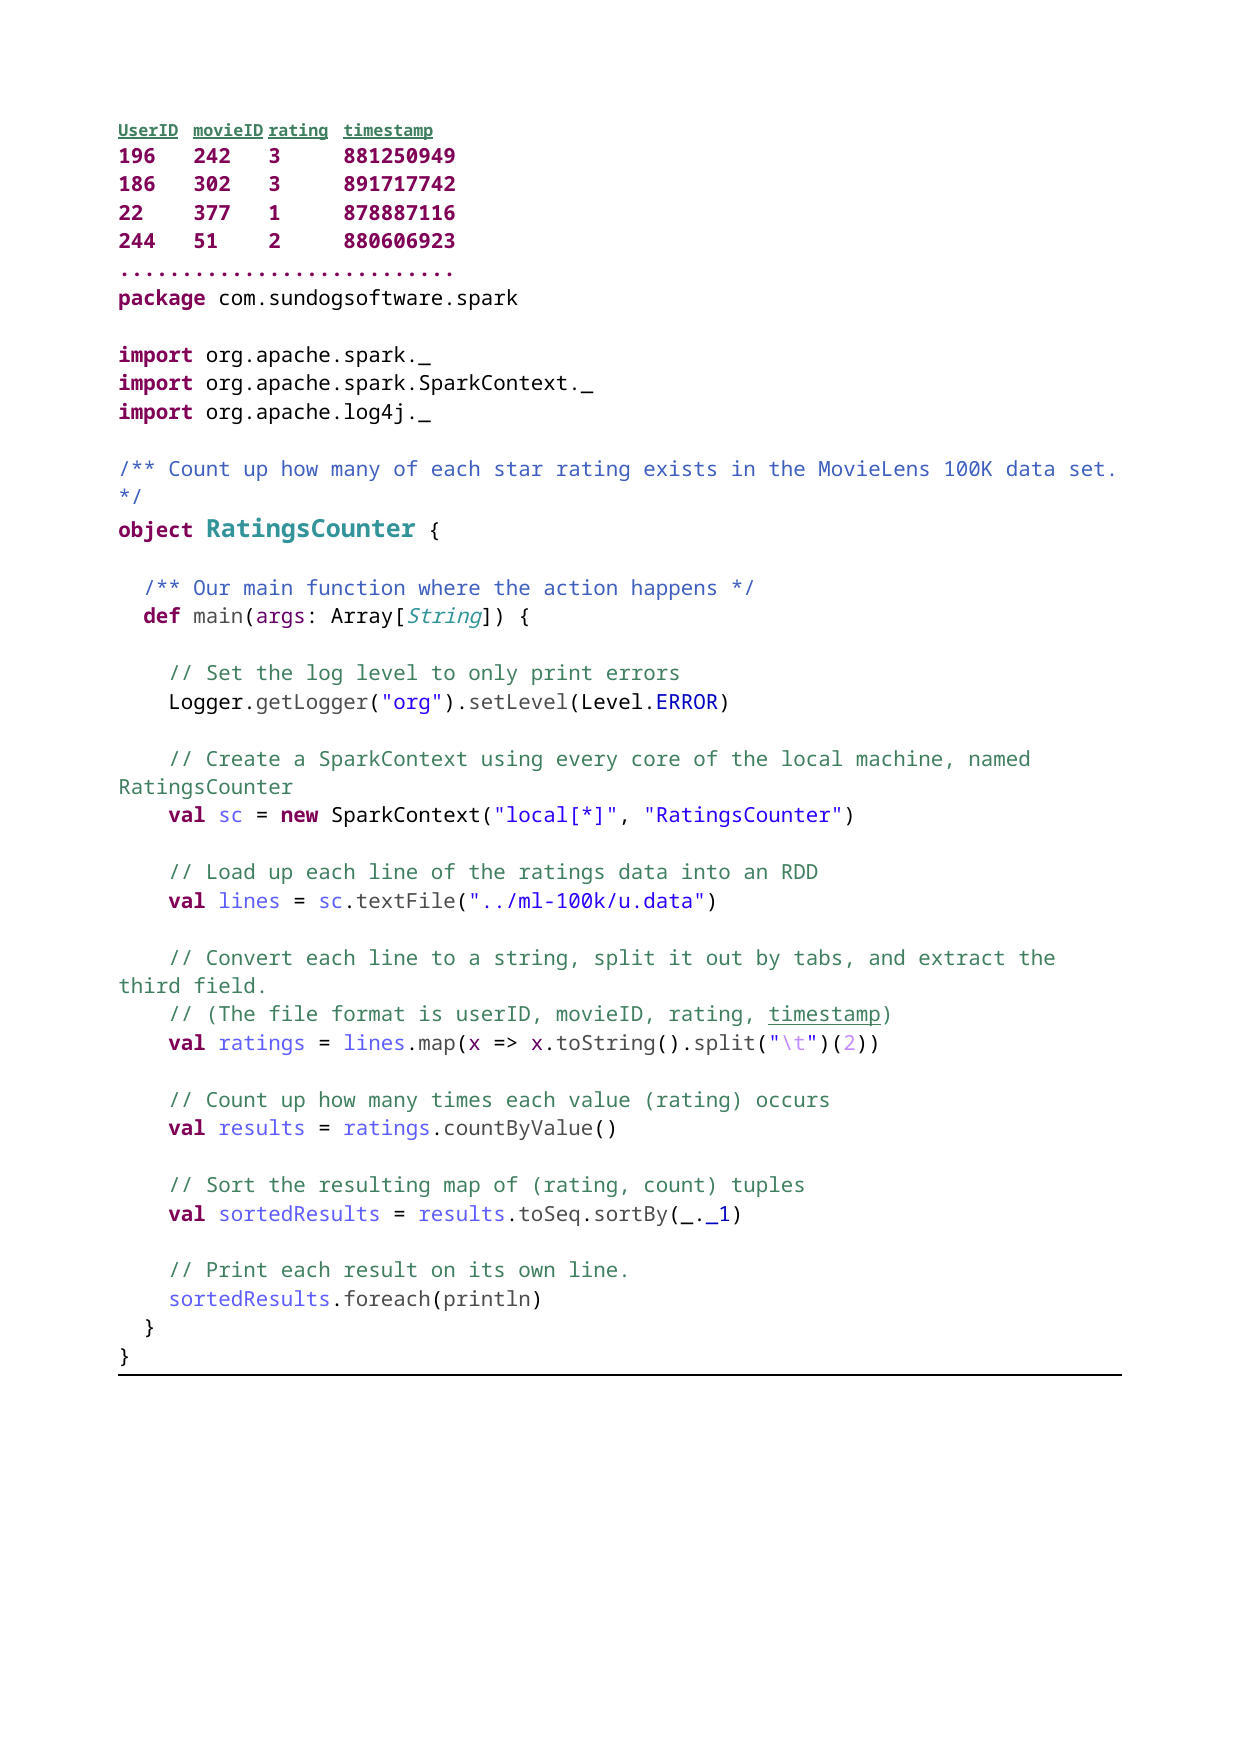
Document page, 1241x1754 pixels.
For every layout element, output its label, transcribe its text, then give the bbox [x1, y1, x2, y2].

text val ratings = lines.map(x => x.toString().split("\t")(2)) [118, 1028, 1122, 1056]
text val sc = new SparkContext("local[*]", "RatingsCounter") [118, 801, 1122, 829]
text val sortedResults = results.toSeq.sortBy(_._1) [118, 1199, 1122, 1227]
text /** Count up how many of each star rating exists in the MovieLens 100K data set. */ [118, 454, 1122, 511]
text package com.sundogsoftware.spark [118, 283, 1122, 311]
text // Set the log level to only print errors [118, 658, 1122, 687]
text val results = ratings.countByValue() [118, 1113, 1122, 1142]
text val lines = sc.textFile("../ml-100k/u.data") [118, 886, 1122, 914]
text import org.apache.log4j._ [118, 397, 1122, 425]
text } [118, 1312, 1122, 1341]
text import org.apache.spark._ [118, 340, 1122, 368]
text // Convert each line to a string, split it out by tabs, and extract the third field. [118, 943, 1122, 999]
text Logger.getLogger("org").setLevel(Level.ERROR) [118, 687, 1122, 715]
text object RatingsCounter { [118, 511, 1122, 544]
text 196 242 3 881250949 [118, 141, 1122, 169]
text /** Our main function where the action happens */ [118, 573, 1122, 601]
text // Load up each line of the ratings data into an RDD [118, 857, 1122, 886]
text // Print each result on its own line. [118, 1256, 1122, 1284]
text UserID movieID rating timestamp [118, 118, 1122, 141]
text 22 377 1 878887116 [118, 198, 1122, 226]
text ........................... [118, 254, 1122, 283]
text import org.apache.spark.SparkContext._ [118, 368, 1122, 397]
text // (The file format is userID, movieID, rating, timestamp) [118, 999, 1122, 1028]
text sortedResults.foreach(println) [118, 1284, 1122, 1312]
text // Count up how many times each value (rating) occurs [118, 1085, 1122, 1113]
text 186 302 3 891717742 [118, 169, 1122, 198]
text 244 51 2 880606923 [118, 226, 1122, 254]
text // Sort the resulting map of (rating, count) tuples [118, 1170, 1122, 1199]
text // Create a SparkContext using every core of the local machine, named RatingsCounter [118, 744, 1122, 801]
text } [118, 1341, 1122, 1374]
text def main(args: Array[String]) { [118, 601, 1122, 630]
